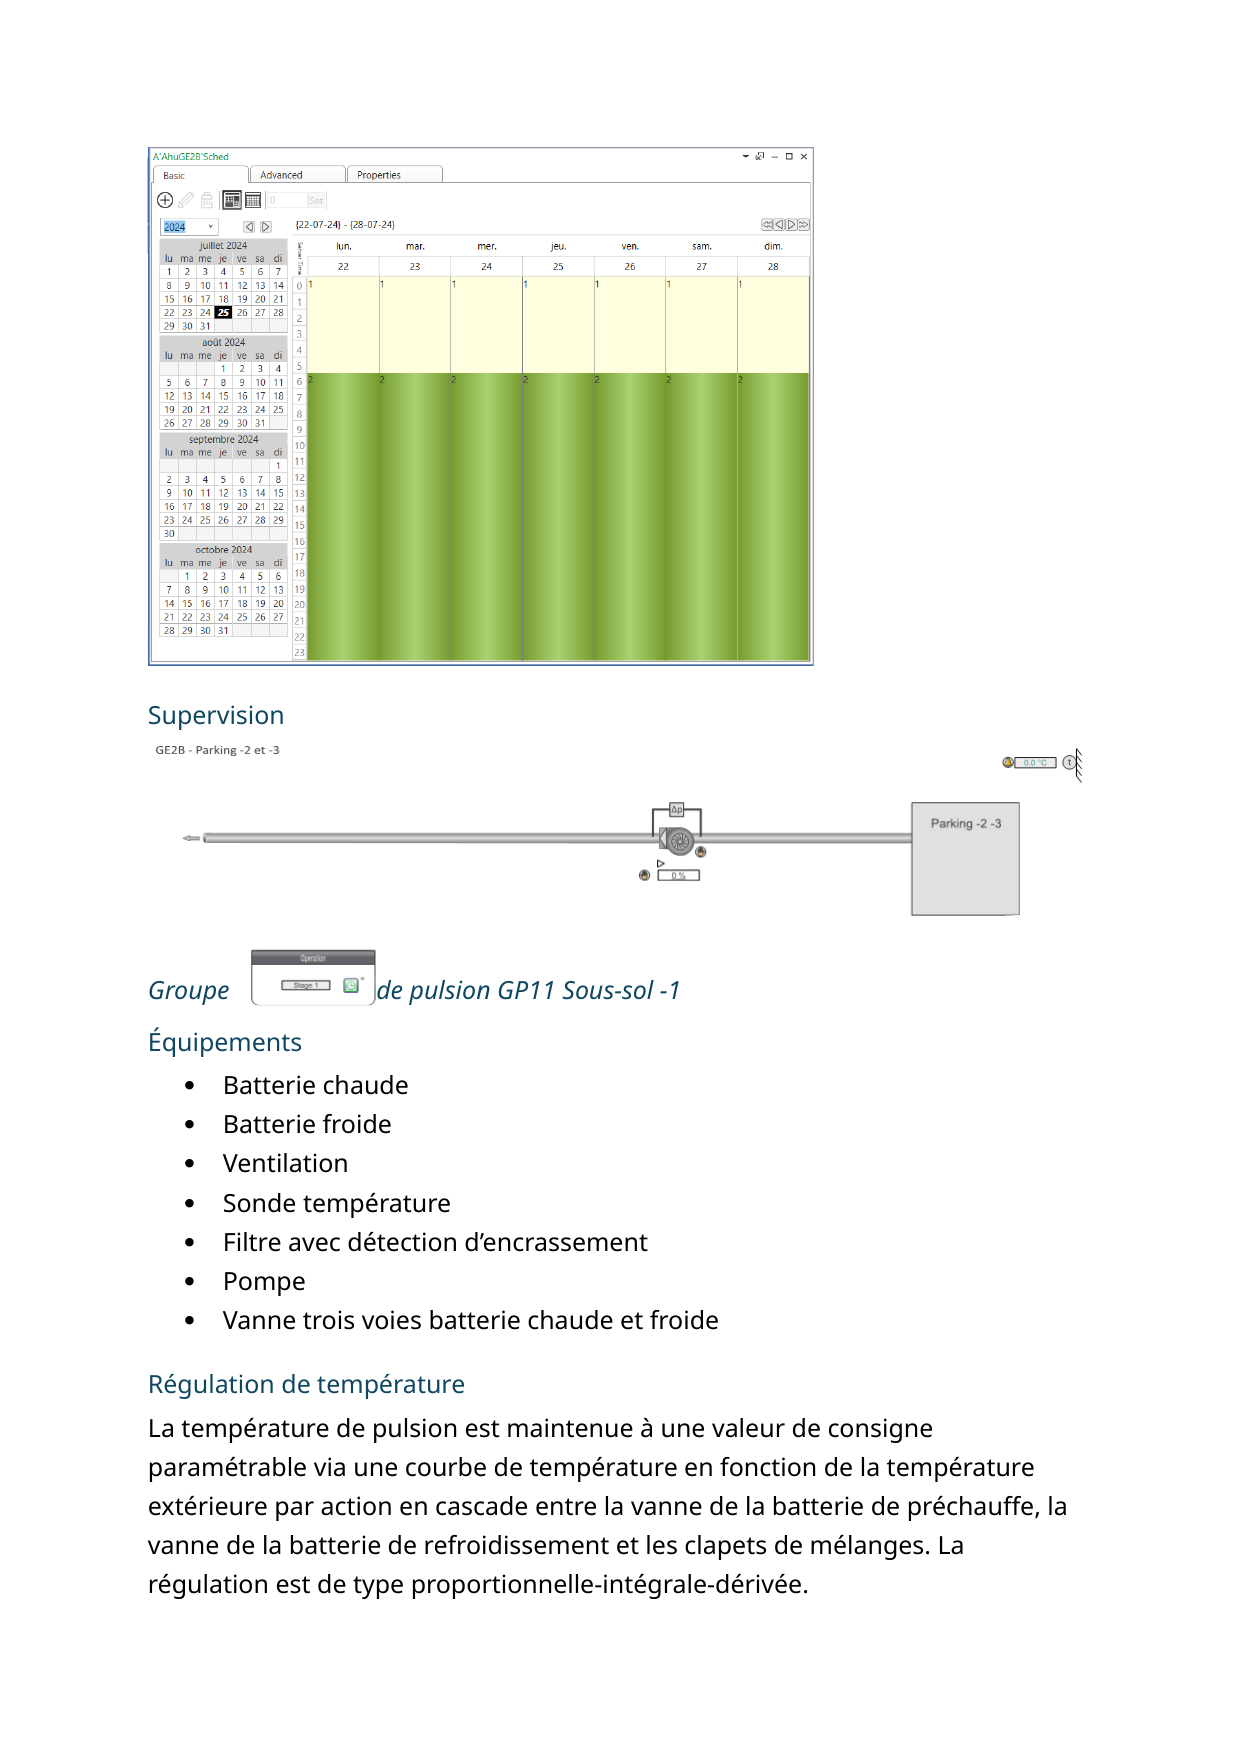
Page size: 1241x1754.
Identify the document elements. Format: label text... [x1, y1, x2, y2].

subtitle Supervision [148, 698, 1093, 732]
list Vanne trois voies batterie chaude et froide [185, 1303, 1093, 1337]
list Ventilation [185, 1146, 1093, 1180]
subtitle Régulation de température [148, 1367, 1093, 1401]
list Batterie froide [185, 1107, 1093, 1141]
list Batterie chaude [185, 1068, 1093, 1102]
list Sonde température [185, 1185, 1093, 1219]
list Filtre avec détection d’encrassement [185, 1224, 1093, 1258]
text La température de pulsion est maintenue à une valeur de consigne paramétrable via une courbe de température en fonction de la température extérieure par action en cascade entre la vanne de la batterie de préchauffe, la vanne de la batterie de refroidissement et les clapets de mélanges. La régulation est de type proportionnelle-intégrale-dérivée. [148, 1410, 1093, 1601]
subtitle Équipements [148, 1024, 1093, 1058]
list Pompe [185, 1263, 1093, 1298]
subtitle Groupe de pulsion GP11 Sous-sol -1 [148, 973, 1093, 1007]
